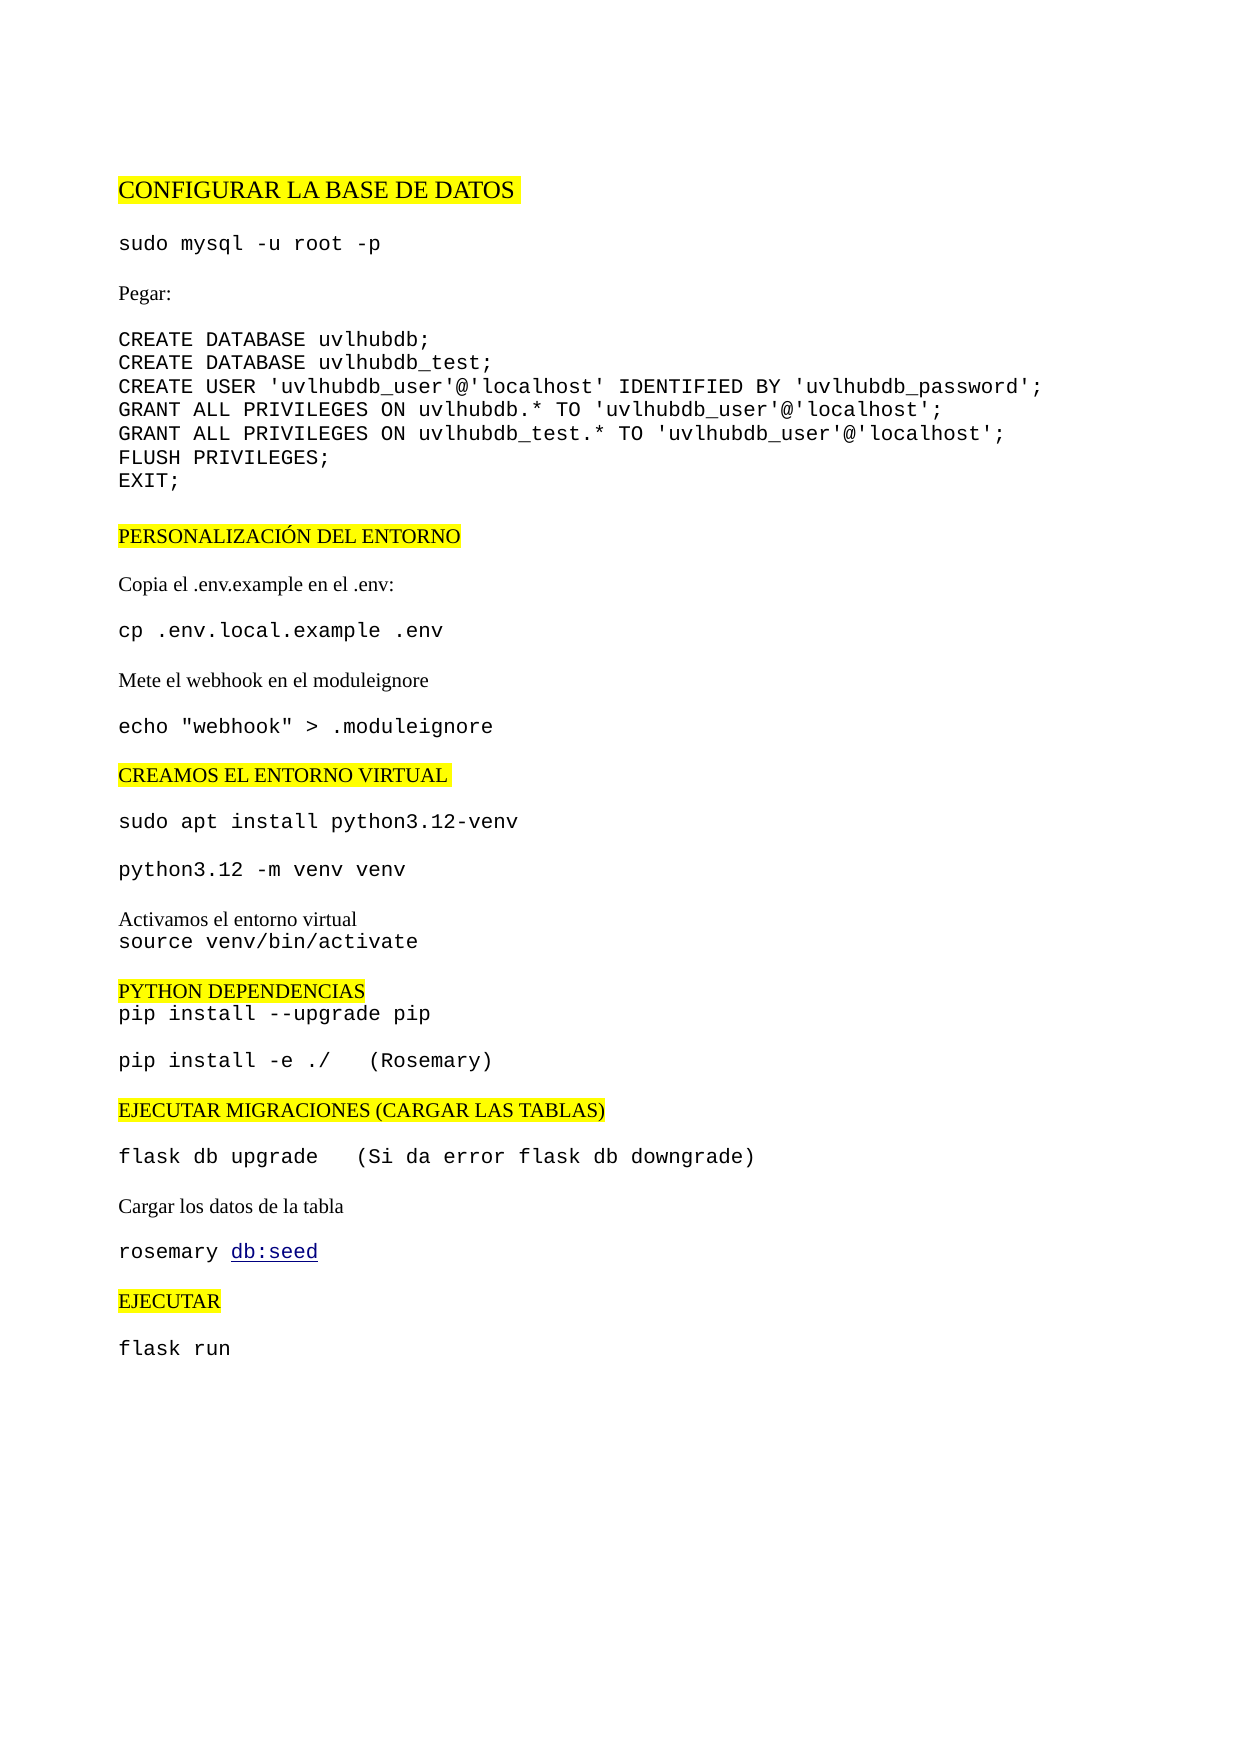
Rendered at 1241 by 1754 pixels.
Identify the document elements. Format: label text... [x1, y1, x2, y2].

text pip install -e ./ (Rosemary) [118, 1050, 1122, 1074]
text GRANT ALL PRIVILEGES ON uvlhubdb_test.* TO 'uvlhubdb_user'@'localhost'; [118, 423, 1122, 447]
text Pegar: [118, 280, 1122, 304]
text EJECUTAR [118, 1288, 1122, 1314]
text PYTHON DEPENDENCIAS [118, 979, 1122, 1003]
text CREATE USER 'uvlhubdb_user'@'localhost' IDENTIFIED BY 'uvlhubdb_password'; [118, 376, 1122, 399]
text echo "webhook" > .moduleignore [118, 716, 1122, 739]
text source venv/bin/activate [118, 931, 1122, 954]
text CREATE DATABASE uvlhubdb_test; [118, 352, 1122, 376]
text FLUSH PRIVILEGES; [118, 447, 1122, 470]
text GRANT ALL PRIVILEGES ON uvlhubdb.* TO 'uvlhubdb_user'@'localhost'; [118, 399, 1122, 423]
text EXIT; [118, 470, 1122, 494]
text PERSONALIZACIÓN DEL ENTORNO [118, 523, 1122, 548]
text CREATE DATABASE uvlhubdb; [118, 328, 1122, 352]
text Activamos el entorno virtual [118, 907, 1122, 931]
text sudo apt install python3.12-venv [118, 811, 1122, 835]
text CONFIGURAR LA BASE DE DATOS [118, 176, 1122, 204]
text pip install --upgrade pip [118, 1003, 1122, 1026]
text rosemary db:seed [118, 1241, 1122, 1265]
text sudo mysql -u root -p [118, 233, 1122, 257]
text Mete el webhook en el moduleignore [118, 667, 1122, 692]
text flask run [118, 1338, 1122, 1362]
text cp .env.local.example .env [118, 596, 1122, 643]
text CREAMOS EL ENTORNO VIRTUAL [118, 763, 1122, 787]
text flask db upgrade (Si da error flask db downgrade) [118, 1146, 1122, 1170]
text Copia el .env.example en el .env: [118, 548, 1122, 596]
text python3.12 -m venv venv [118, 859, 1122, 883]
text EJECUTAR MIGRACIONES (CARGAR LAS TABLAS) [118, 1098, 1122, 1122]
text Cargar los datos de la tabla [118, 1193, 1122, 1218]
